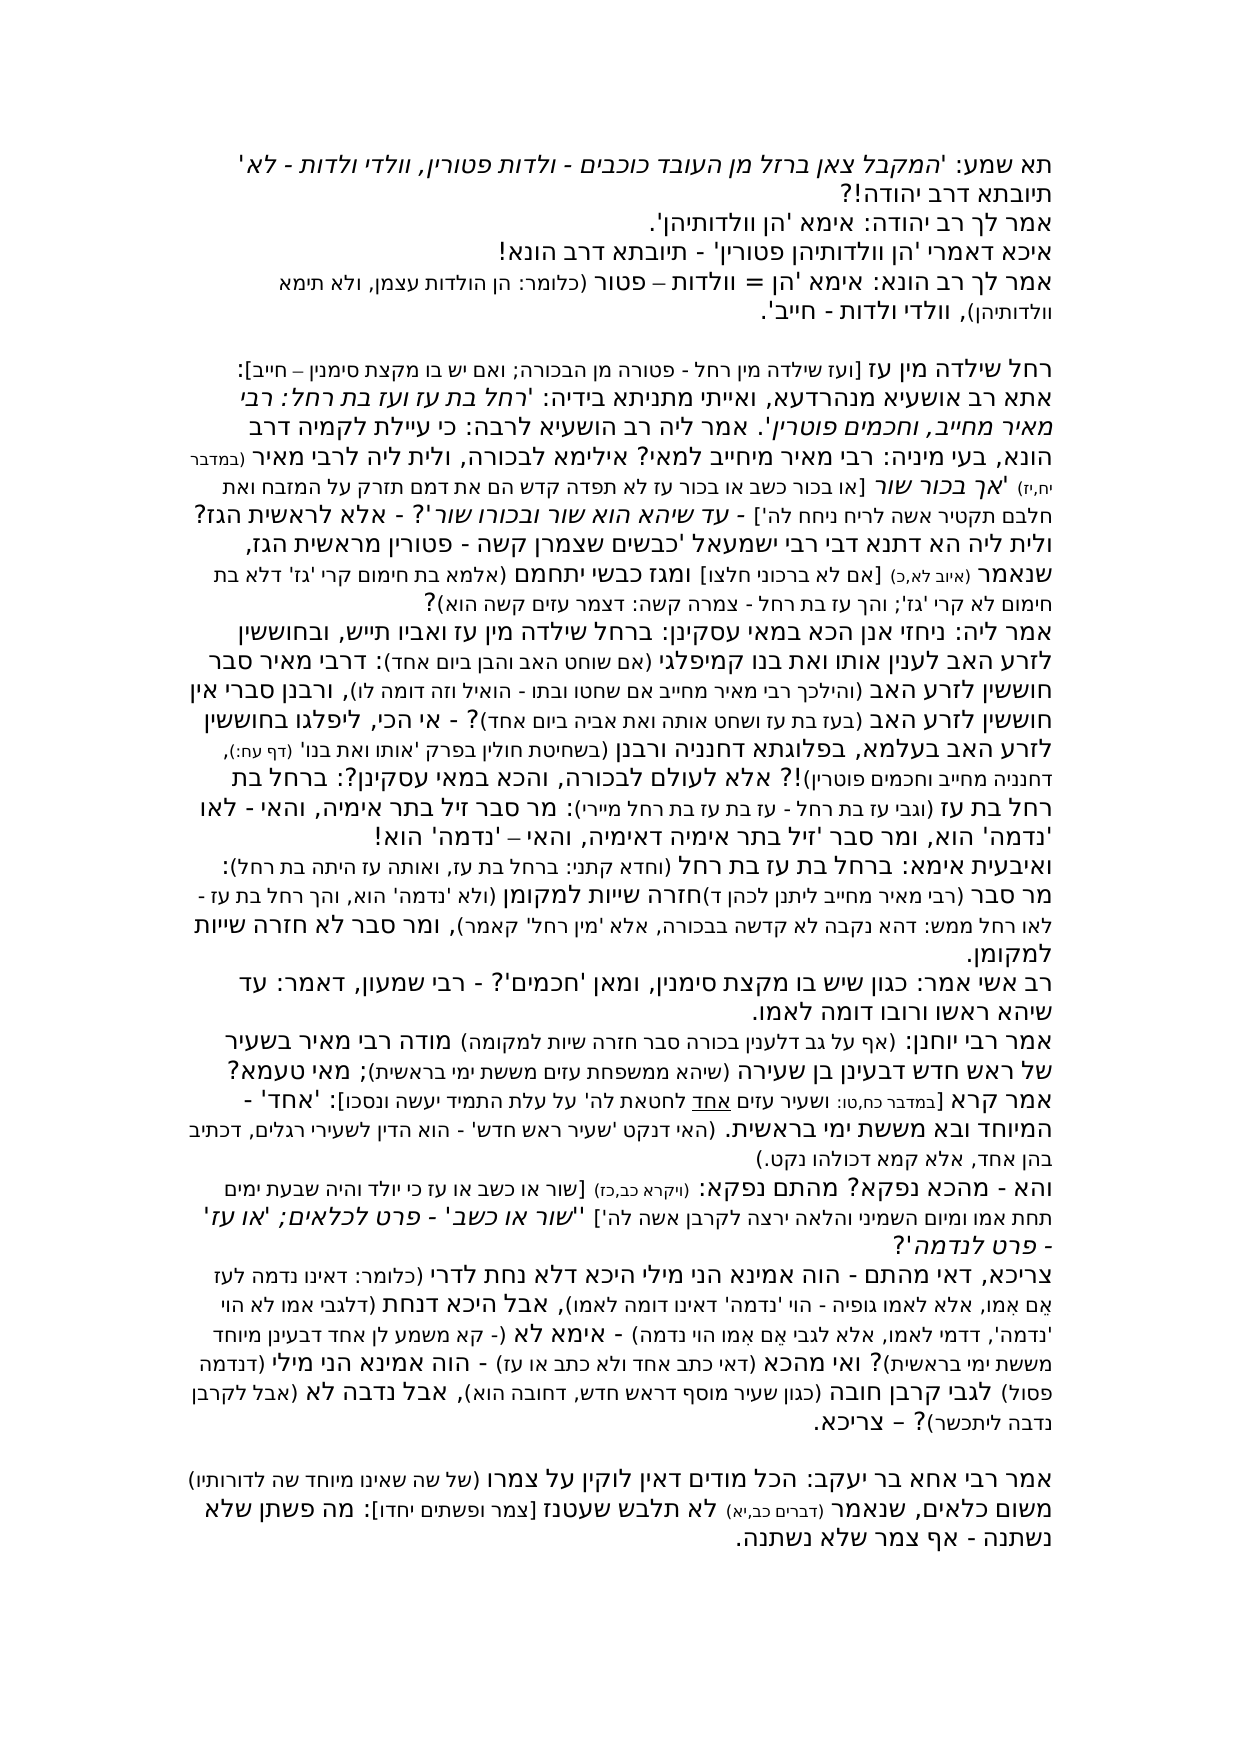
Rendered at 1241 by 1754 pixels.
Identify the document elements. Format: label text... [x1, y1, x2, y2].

text אמר רבי אחא בר יעקב: הכל מודים דאין לוקין על צמרו (של שה שאינו מיוחד שה לדורותיו) משום כלאים, שנאמר (דברים כב,יא) לא תלבש שעטנז [צמר ופשתים יחדו]: מה פשתן שלא נשתנה - אף צמר שלא נשתנה. [187, 1464, 1053, 1552]
text אמר ליה: ניחזי אנן הכא במאי עסקינן: ברחל שילדה מין עז ואביו תייש, ובחוששין לזרע האב לענין אותו ואת בנו קמיפלגי (אם שוחט האב והבן ביום אחד): דרבי מאיר סבר חוששין לזרע האב (והילכך רבי מאיר מחייב אם שחטו ובתו - הואיל וזה דומה לו), ורבנן סברי אין חוששין לזרע האב (בעז בת עז ושחט אותה ואת אביה ביום אחד)? - אי הכי, ליפלגו בחוששין לזרע האב בעלמא, בפלוגתא דחנניה ורבנן (בשחיטת חולין בפרק 'אותו ואת בנו' (דף עח:), דחנניה מחייב וחכמים פוטרין)!? אלא לעולם לבכורה, והכא במאי עסקינן?: ברחל בת רחל בת עז (וגבי עז בת רחל - עז בת עז בת רחל מיירי): מר סבר זיל בתר אימיה, והאי - לאו 'נדמה' הוא, ומר סבר 'זיל בתר אימיה דאימיה, והאי – 'נדמה' הוא! [187, 617, 1053, 851]
text אמר לך רב הונא: אימא 'הן = וולדות – פטור (כלומר: הן הולדות עצמן, ולא תימא וולדותיהן), וולדי ולדות - חייב'. [187, 267, 1053, 325]
text והא - מהכא נפקא? מהתם נפקא: (ויקרא כב,כז) [שור או כשב או עז כי יולד והיה שבעת ימים תחת אמו ומיום השמיני והלאה ירצה לקרבן אשה לה'] ''שור או כשב' - פרט לכלאים; 'או עז' - פרט לנדמה'? [187, 1173, 1053, 1260]
text אתא רב אושעיא מנהרדעא, ואייתי מתניתא בידיה: 'רחל בת עז ועז בת רחל: רבי מאיר מחייב, וחכמים פוטרין'. אמר ליה רב הושעיא לרבה: כי עיילת לקמיה דרב הונא, בעי מיניה: רבי מאיר מיחייב למאי? אילימא לבכורה, ולית ליה לרבי מאיר (במדבר יח,יז) 'אך בכור שור [או בכור כשב או בכור עז לא תפדה קדש הם את דמם תזרק על המזבח ואת חלבם תקטיר אשה לריח ניחח לה'] - עד שיהא הוא שור ובכורו שור'? - אלא לראשית הגז? ולית ליה הא דתנא דבי רבי ישמעאל 'כבשים שצמרן קשה - פטורין מראשית הגז, שנאמר (איוב לא,כ) [אם לא ברכוני חלצו] ומגז כבשי יתחמם (אלמא בת חימום קרי 'גז' דלא בת חימום לא קרי 'גז'; והך עז בת רחל - צמרה קשה: דצמר עזים קשה הוא)? [187, 383, 1053, 617]
text איכא דאמרי 'הן וולדותיהן פטורין' - תיובתא דרב הונא! [187, 238, 1053, 267]
text צריכא, דאי מהתם - הוה אמינא הני מילי היכא דלא נחת לדרי (כלומר: דאינו נדמה לעז אֵם אִמו, אלא לאמו גופיה - הוי 'נדמה' דאינו דומה לאמו), אבל היכא דנחת (דלגבי אמו לא הוי 'נדמה', דדמי לאמו, אלא לגבי אֵם אִמו הוי נדמה) - אימא לא (- קא משמע לן אחד דבעינן מיוחד מששת ימי בראשית)? ואי מהכא (דאי כתב אחד ולא כתב או עז) - הוה אמינא הני מילי (דנדמה פסול) לגבי קרבן חובה (כגון שעיר מוסף דראש חדש, דחובה הוא), אבל נדבה לא (אבל לקרבן נדבה ליתכשר)? – צריכא. [187, 1260, 1053, 1436]
text תא שמע: 'המקבל צאן ברזל מן העובד כוכבים - ולדות פטורין, וולדי ולדות - לא' תיובתא דרב יהודה!? [187, 150, 1053, 208]
text אמר לך רב יהודה: אימא 'הן וולדותיהן'. [187, 208, 1053, 238]
text ואיבעית אימא: ברחל בת עז בת רחל (וחדא קתני: ברחל בת עז, ואותה עז היתה בת רחל): מר סבר (רבי מאיר מחייב ליתנן לכהן ד)חזרה שייות למקומן (ולא 'נדמה' הוא, והך רחל בת עז - לאו רחל ממש: דהא נקבה לא קדשה בבכורה, אלא 'מין רחל' קאמר), ומר סבר לא חזרה שייות למקומן. [187, 851, 1053, 968]
text רחל שילדה מין עז [ועז שילדה מין רחל - פטורה מן הבכורה; ואם יש בו מקצת סימנין – חייב]: [187, 354, 1053, 383]
text אמר רבי יוחנן: (אף על גב דלענין בכורה סבר חזרה שיות למקומה) מודה רבי מאיר בשעיר של ראש חדש דבעינן בן שעירה (שיהא ממשפחת עזים מששת ימי בראשית); מאי טעמא? אמר קרא [במדבר כח,טו: ושעיר עזים אחד לחטאת לה' על עלת התמיד יעשה ונסכו]: 'אחד' - המיוחד ובא מששת ימי בראשית. (האי דנקט 'שעיר ראש חדש' - הוא הדין לשעירי רגלים, דכתיב בהן אחד, אלא קמא דכולהו נקט.) [187, 1027, 1053, 1173]
text רב אשי אמר: כגון שיש בו מקצת סימנין, ומאן 'חכמים'? - רבי שמעון, דאמר: עד שיהא ראשו ורובו דומה לאמו. [187, 968, 1053, 1027]
